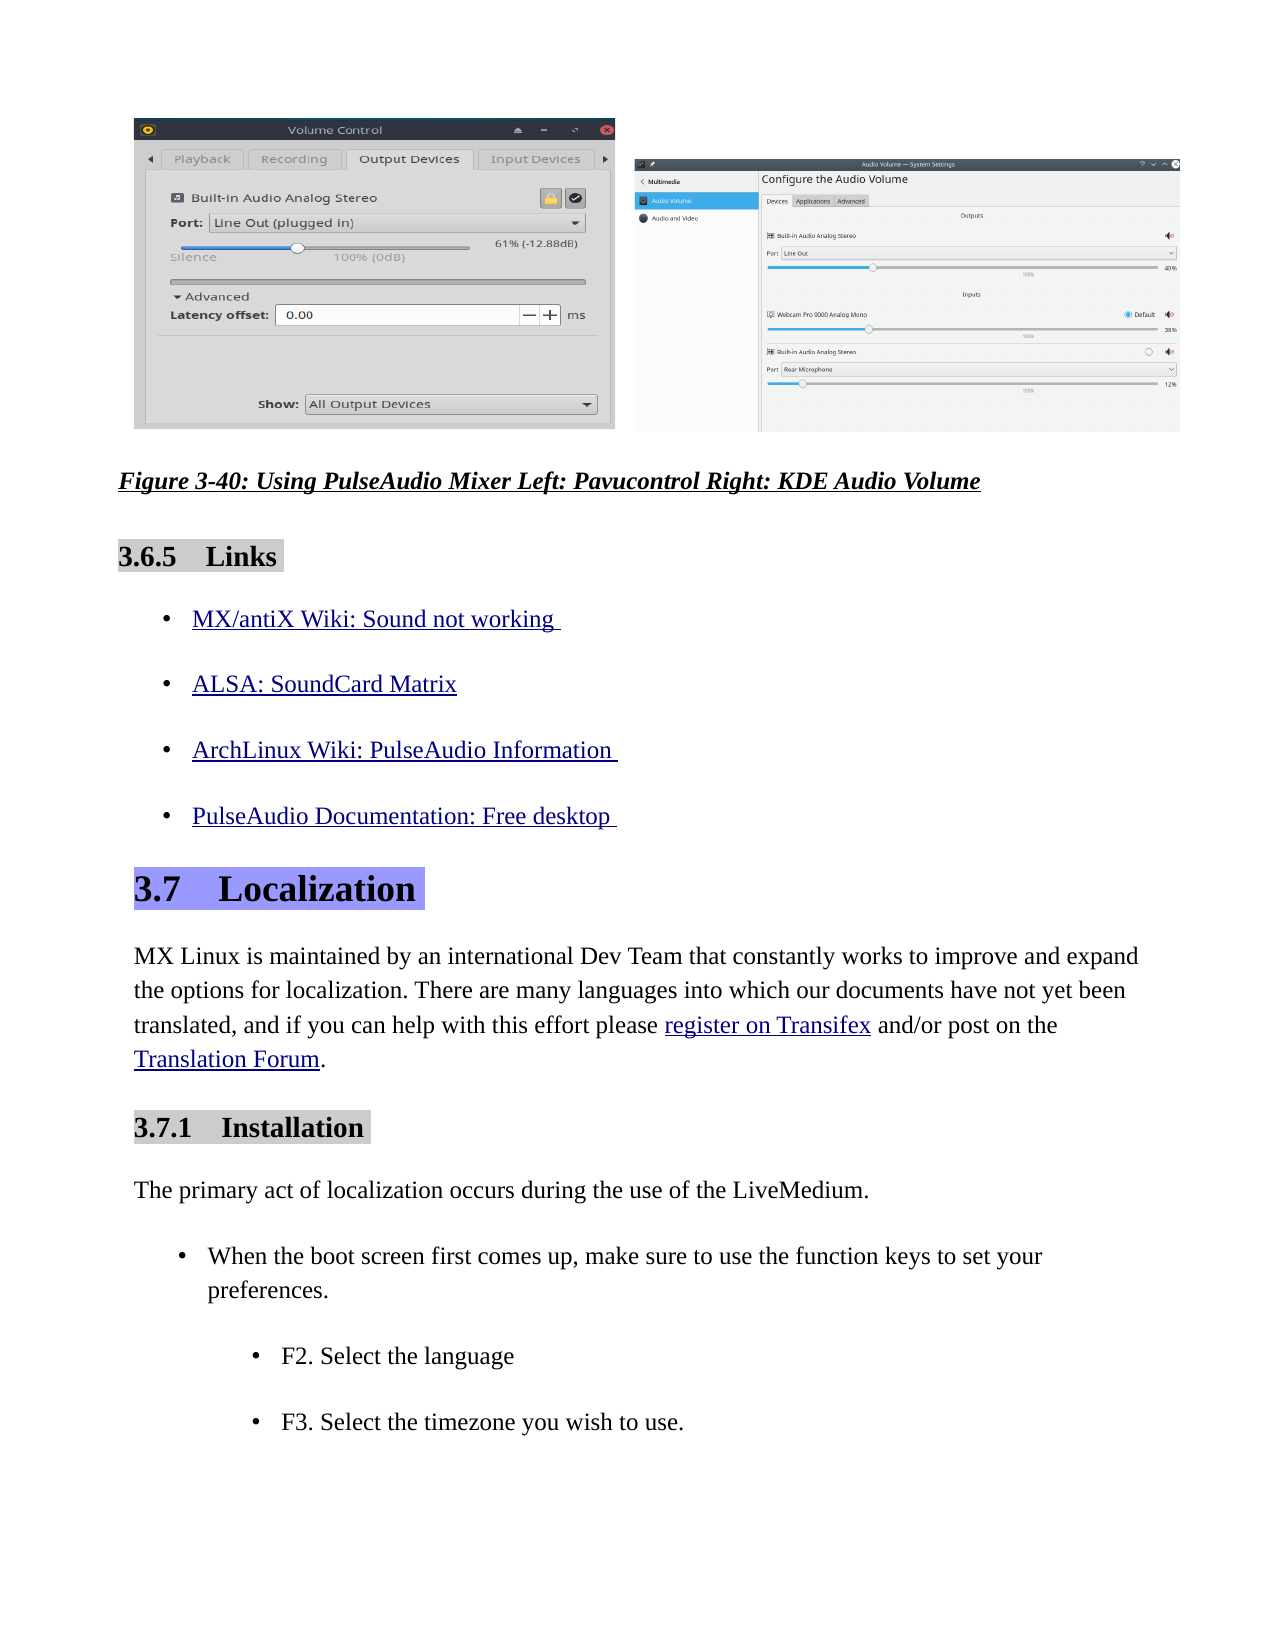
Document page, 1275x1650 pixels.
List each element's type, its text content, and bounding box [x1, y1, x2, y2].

list ALSA: SoundCard Matrix [162, 669, 1157, 698]
text MX Linux is maintained by an international Dev Team that constantly works to improve and expand the options for localization. There are many languages into which our documents have not yet been translated, and if you can help with this effort please register on Transifex and/or post on the Translation Forum. [134, 941, 1141, 1073]
list MX/antiX Wiki: Sound not working [162, 604, 1157, 632]
list When the boot screen first comes up, make sure to use the function keys to set your preferences. [178, 1241, 1141, 1304]
text Figure 3-40: Using PulseAudio Mixer Left: Pavucontrol Right: KDE Audio Volume [118, 466, 1157, 494]
subtitle 3.6.5 Links [284, 539, 1138, 572]
list PulseAudio Documentation: Free desktop [162, 801, 1157, 830]
picture [634, 159, 1180, 432]
list F3. Select the timezone you wish to use. [252, 1407, 1141, 1435]
picture [133, 118, 615, 429]
subtitle 3.7 Localization [425, 867, 1141, 910]
text The primary act of localization occurs during the use of the LiveMedium. [134, 1175, 1141, 1204]
subtitle 3.7.1 Installation [371, 1110, 1141, 1144]
list F2. Select the language [252, 1341, 1141, 1370]
list ArchLinux Wiki: PulseAudio Information [162, 735, 1157, 764]
